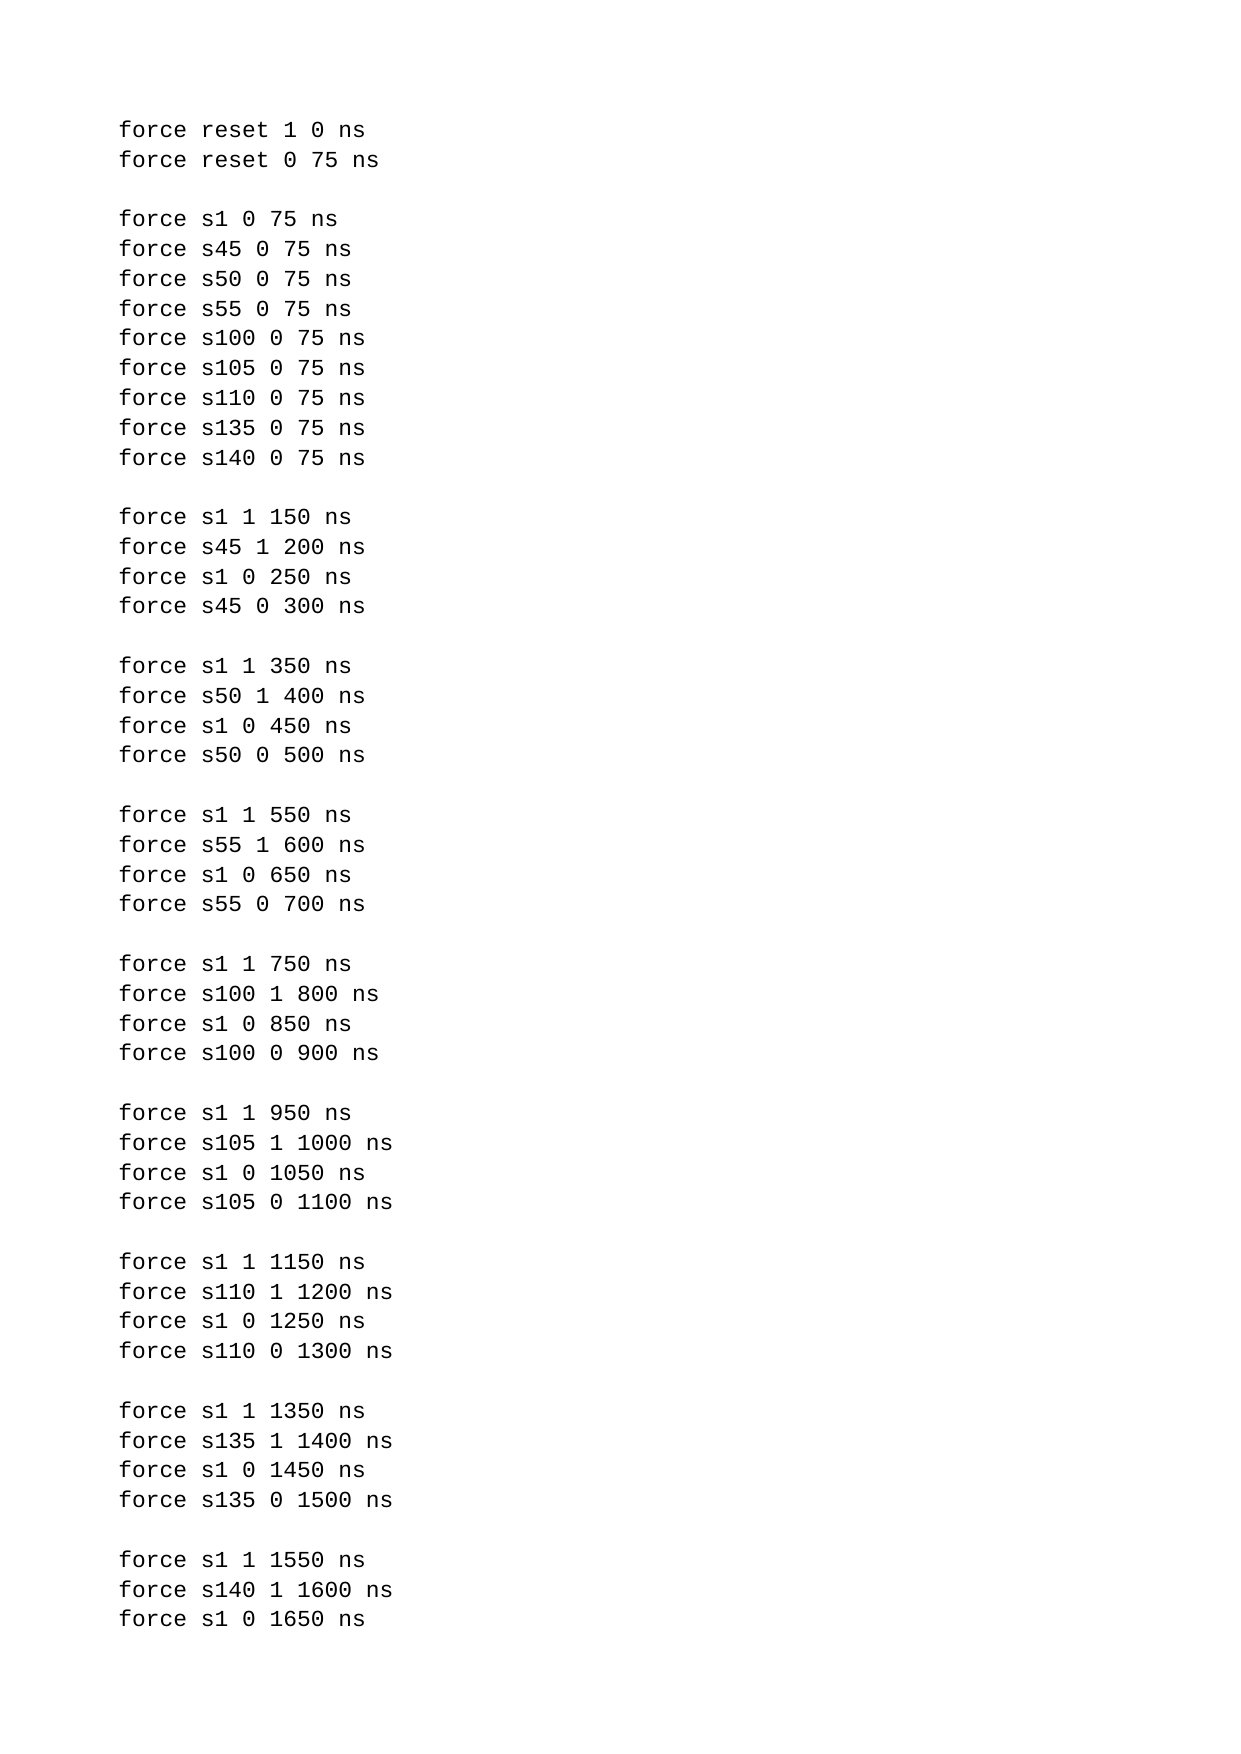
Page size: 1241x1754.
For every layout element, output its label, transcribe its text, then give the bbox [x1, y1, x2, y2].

text force reset 0 75 ns [118, 148, 1122, 174]
text force s45 0 300 ns [118, 595, 1122, 621]
text force s135 0 1500 ns [118, 1488, 1122, 1514]
text force s135 1 1400 ns [118, 1429, 1122, 1455]
text force s1 1 150 ns [118, 505, 1122, 531]
text force s55 0 75 ns [118, 297, 1122, 323]
text force s1 0 1450 ns [118, 1459, 1122, 1485]
text force s50 0 75 ns [118, 267, 1122, 293]
text force s100 0 75 ns [118, 327, 1122, 353]
text force s55 0 700 ns [118, 893, 1122, 919]
text force s55 1 600 ns [118, 833, 1122, 859]
text force s1 1 1550 ns [118, 1548, 1122, 1574]
text force s1 1 550 ns [118, 803, 1122, 829]
text force s1 0 1250 ns [118, 1310, 1122, 1336]
text force s105 0 1100 ns [118, 1191, 1122, 1217]
text force s1 0 250 ns [118, 565, 1122, 591]
text force s1 1 750 ns [118, 952, 1122, 978]
text force s1 1 350 ns [118, 654, 1122, 680]
text force s1 0 850 ns [118, 1012, 1122, 1038]
text force s1 1 1350 ns [118, 1399, 1122, 1425]
text force s105 0 75 ns [118, 356, 1122, 382]
text force s110 0 75 ns [118, 386, 1122, 412]
text force s140 1 1600 ns [118, 1578, 1122, 1604]
text force s140 0 75 ns [118, 446, 1122, 472]
text force s1 1 950 ns [118, 1101, 1122, 1127]
text force s100 1 800 ns [118, 982, 1122, 1008]
text force s1 0 450 ns [118, 714, 1122, 740]
text force s1 0 75 ns [118, 207, 1122, 233]
text force s45 1 200 ns [118, 535, 1122, 561]
text force s50 1 400 ns [118, 684, 1122, 710]
text force s135 0 75 ns [118, 416, 1122, 442]
text force s1 0 650 ns [118, 863, 1122, 889]
text force s110 1 1200 ns [118, 1280, 1122, 1306]
text force s45 0 75 ns [118, 237, 1122, 263]
text force s105 1 1000 ns [118, 1131, 1122, 1157]
text force s1 0 1050 ns [118, 1161, 1122, 1187]
text force s50 0 500 ns [118, 744, 1122, 770]
text force s1 0 1650 ns [118, 1608, 1122, 1634]
text force reset 1 0 ns [118, 118, 1122, 144]
text force s100 0 900 ns [118, 1042, 1122, 1068]
text force s110 0 1300 ns [118, 1339, 1122, 1366]
text force s1 1 1150 ns [118, 1250, 1122, 1276]
